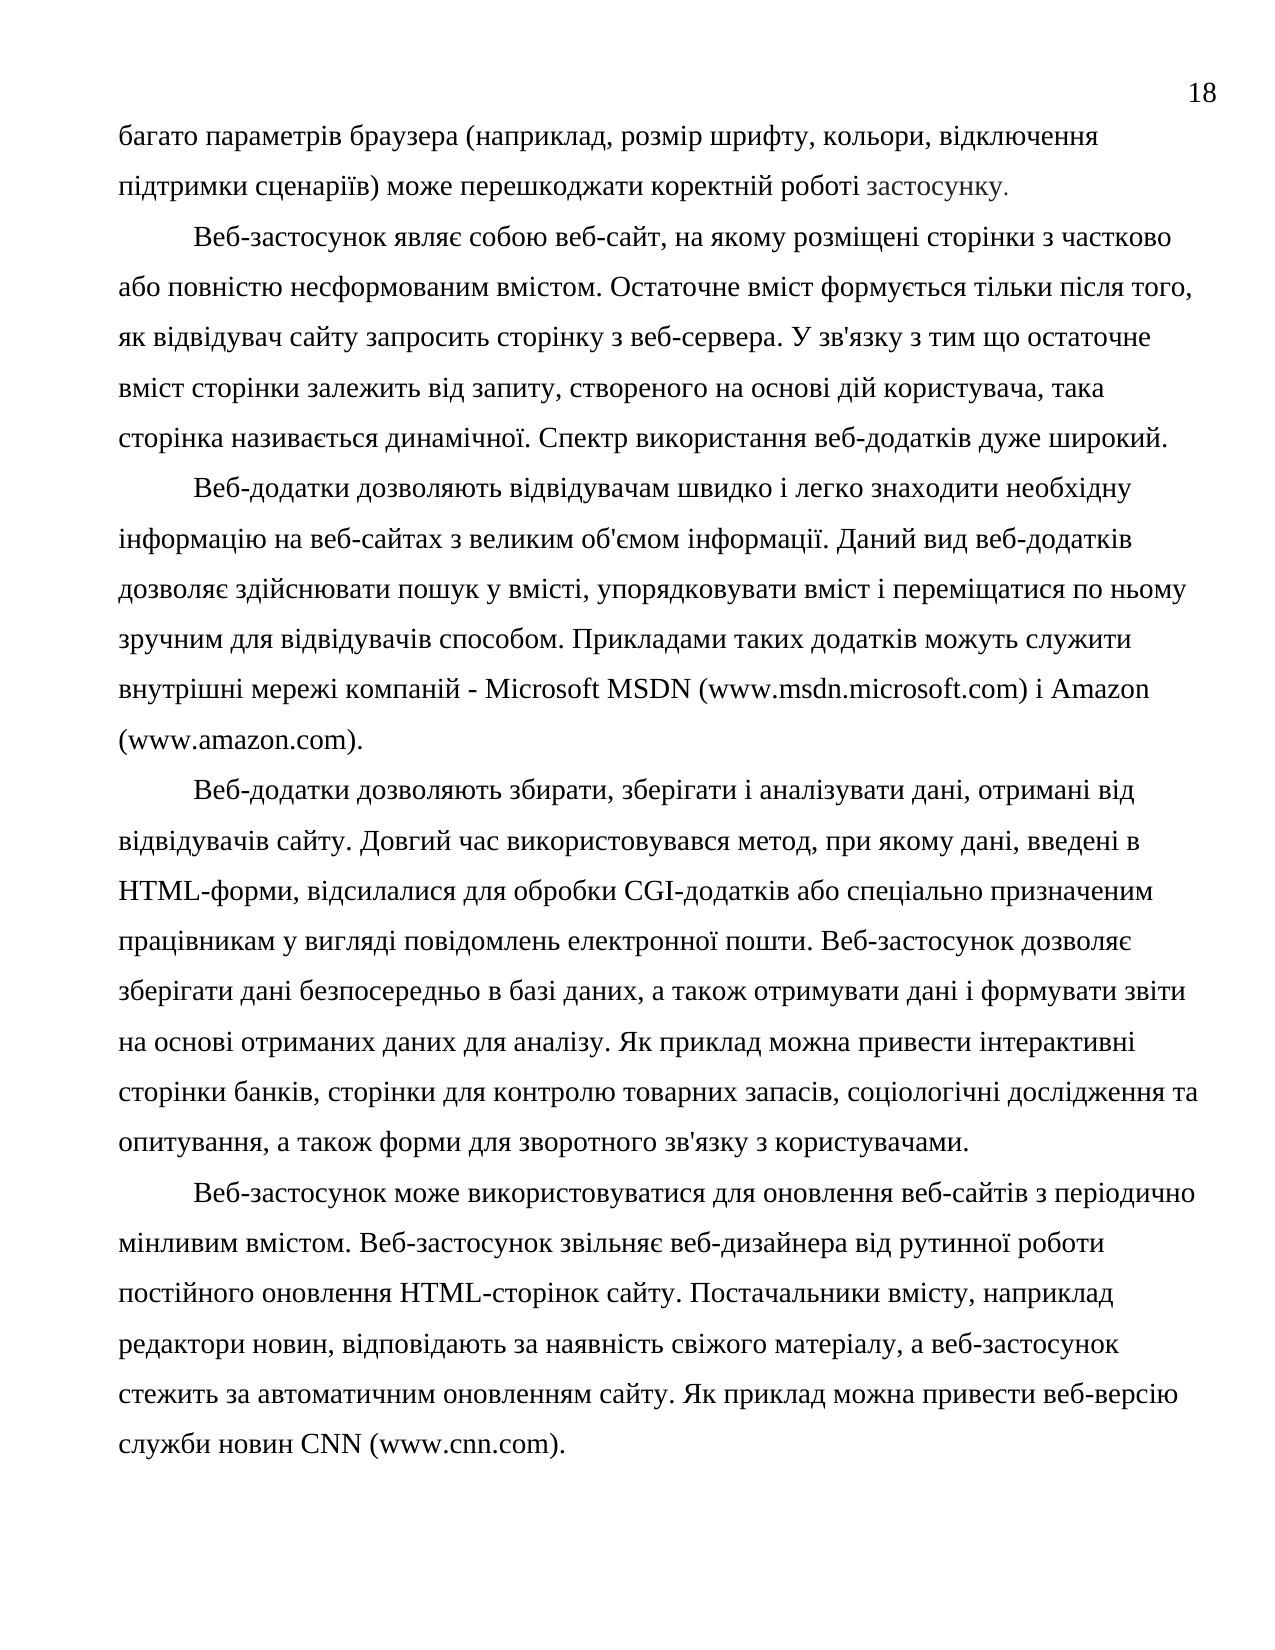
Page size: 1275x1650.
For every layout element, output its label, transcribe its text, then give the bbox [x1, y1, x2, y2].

text Веб-застосунок може використовуватися для оновлення веб-сайтів з періодично мінливим вмістом. Веб-застосунок звільняє веб-дизайнера від рутинної роботи постійного оновлення HTML-сторінок сайту. Постачальники вмісту, наприклад редактори новин, відповідають за наявність свіжого матеріалу, а веб-застосунок стежить за автоматичним оновленням сайту. Як приклад можна привести веб-версію служби новин CNN (www.cnn.com). [118, 1175, 1217, 1460]
text Веб-додатки дозволяють збирати, зберігати і аналізувати дані, отримані від відвідувачів сайту. Довгий час використовувався метод, при якому дані, введені в HTML-форми, відсилалися для обробки CGI-додатків або спеціально призначеним працівникам у вигляді повідомлень електронної пошти. Веб-застосунок дозволяє зберігати дані безпосередньо в базі даних, а також отримувати дані і формувати звіти на основі отриманих даних для аналізу. Як приклад можна привести інтерактивні сторінки банків, сторінки для контролю товарних запасів, соціологічні дослідження та опитування, а також форми для зворотного зв'язку з користувачами. [118, 772, 1217, 1158]
text Веб-додатки дозволяють відвідувачам швидко і легко знаходити необхідну інформацію на веб-сайтах з великим об'ємом інформації. Даний вид веб-додатків дозволяє здійснювати пошук у вмісті, упорядковувати вміст і переміщатися по ньому зручним для відвідувачів способом. Прикладами таких додатків можуть служити внутрішні мережі компаній - Microsoft MSDN (www.msdn.microsoft.com) і Amazon (www.amazon.com). [118, 470, 1217, 756]
text Веб-застосунок являє собою веб-сайт, на якому розміщені сторінки з частково або повністю несформованим вмістом. Остаточне вміст формується тільки після того, як відвідувач сайту запросить сторінку з веб-сервера. У зв'язку з тим що остаточне вміст сторінки залежить від запиту, створеного на основі дій користувача, така сторінка називається динамічної. Спектр використання веб-додатків дуже широкий. [118, 219, 1217, 454]
text багато параметрів браузера (наприклад, розмір шрифту, кольори, відключення підтримки сценаріїв) може перешкоджати коректній роботі застосунку. [118, 118, 1217, 202]
